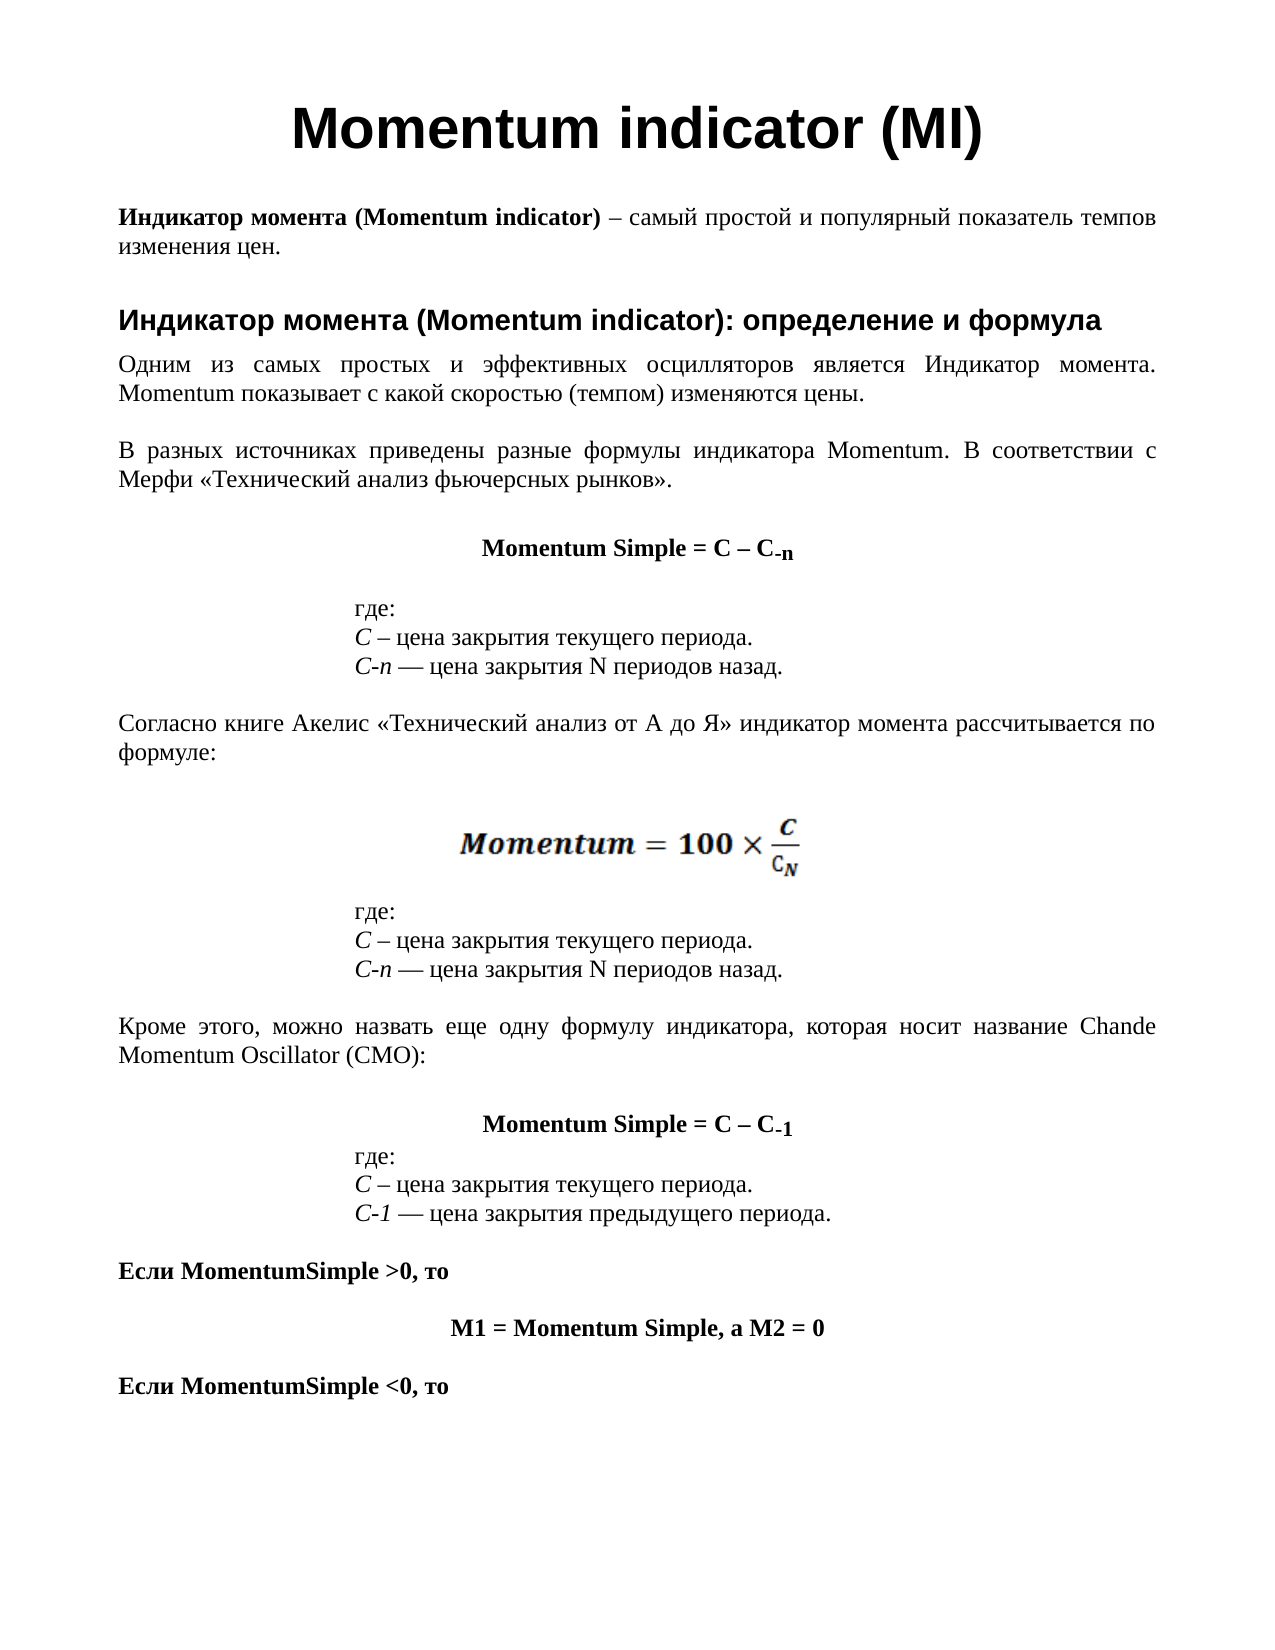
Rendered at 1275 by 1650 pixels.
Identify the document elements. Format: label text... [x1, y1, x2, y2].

text Одним из самых простых и эффективных осцилляторов является Индикатор момента. Momentum показывает с какой скоростью (темпом) изменяются цены. [118, 349, 1157, 407]
text Momentum Simple = C – C-1 [118, 1098, 1157, 1141]
text где: C – цена закрытия текущего периода. С-n — цена закрытия N периодов назад. [354, 593, 1157, 680]
subtitle Индикатор момента (Momentum indicator): определение и формула [118, 303, 1157, 337]
text где: C – цена закрытия текущего периода. С-n — цена закрытия N периодов назад. [354, 896, 1157, 983]
text В разных источниках приведены разные формулы индикатора Momentum. В соответствии с Мерфи «Технический анализ фьючерсных рынков». [118, 435, 1157, 493]
text M1 = Momentum Simple, a M2 = 0 [118, 1313, 1157, 1342]
text Если MomentumSimple >0, то [118, 1256, 1157, 1284]
text Индикатор момента (Momentum indicator) – самый простой и популярный показатель темпов изменения цен. [118, 202, 1157, 259]
text Momentum Simple = C – C-n [118, 522, 1157, 565]
text где: C – цена закрытия текущего периода. С-1 — цена закрытия предыдущего периода. [354, 1141, 1157, 1227]
title Momentum indicator (MI) [118, 94, 1157, 161]
text Кроме этого, можно назвать еще одну формулу индикатора, которая носит название Chande Momentum Oscillator (CMO): [118, 1011, 1157, 1069]
text Если MomentumSimple <0, то [118, 1371, 1157, 1399]
text Согласно книге Акелис «Технический анализ от А до Я» индикатор момента рассчитывается по формуле: [118, 708, 1157, 766]
picture [439, 794, 836, 897]
